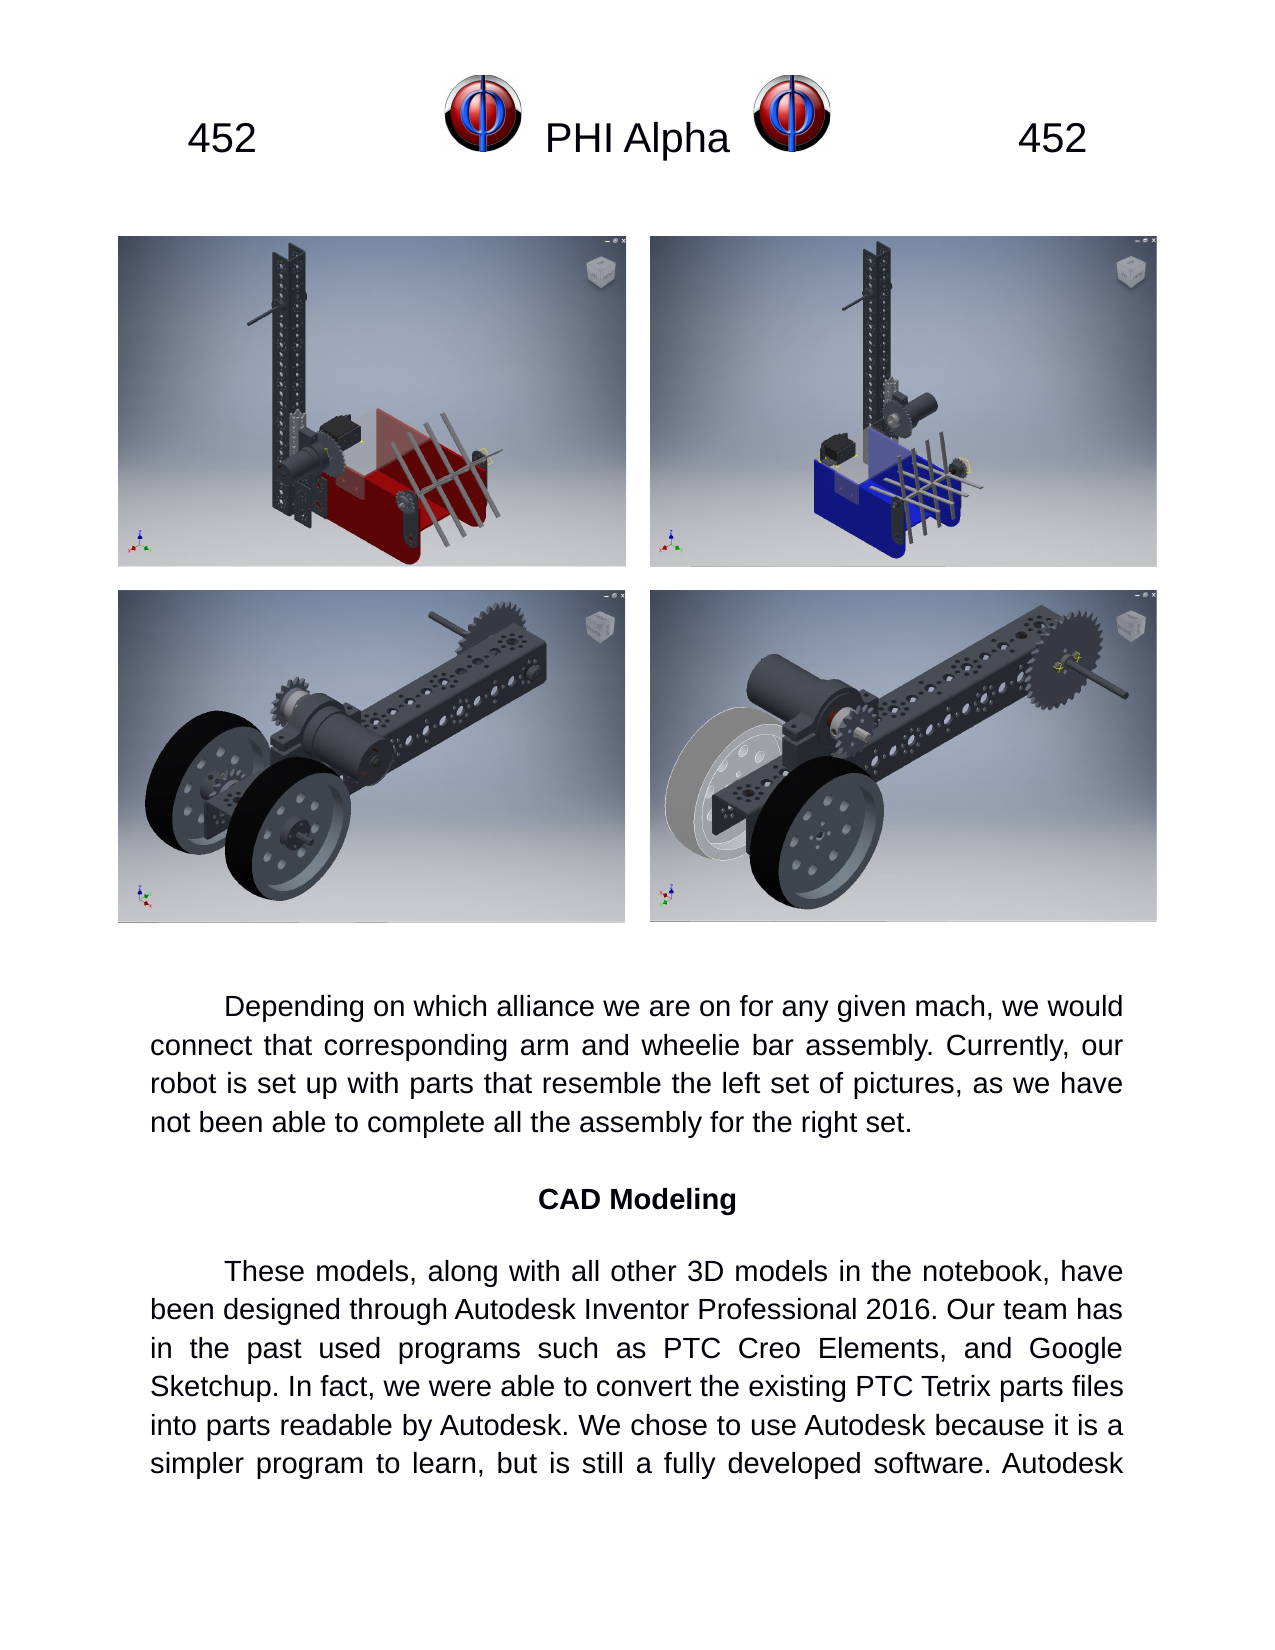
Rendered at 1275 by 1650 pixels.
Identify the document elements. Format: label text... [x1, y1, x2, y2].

picture [118, 590, 625, 923]
text CAD Modeling [150, 1182, 1125, 1216]
picture [444, 75, 522, 152]
picture [650, 590, 1157, 922]
text Depending on which alliance we are on for any given mach, we would connect that corresponding arm and wheelie bar assembly. Currently, our robot is set up with parts that resemble the left set of pictures, as we have not been able to complete all the assembly for the right set. [150, 989, 1125, 1138]
picture [118, 236, 627, 567]
picture [753, 75, 831, 152]
picture [650, 236, 1157, 567]
text These models, along with all other 3D models in the notebook, have been designed through Autodesk Inventor Professional 2016. Our team has in the past used programs such as PTC Creo Elements, and Google Sketchup. In fact, we were able to convert the existing PTC Tetrix parts files into parts readable by Autodesk. We chose to use Autodesk because it is a simpler program to learn, but is still a fully developed software. Autodesk [150, 1253, 1125, 1480]
